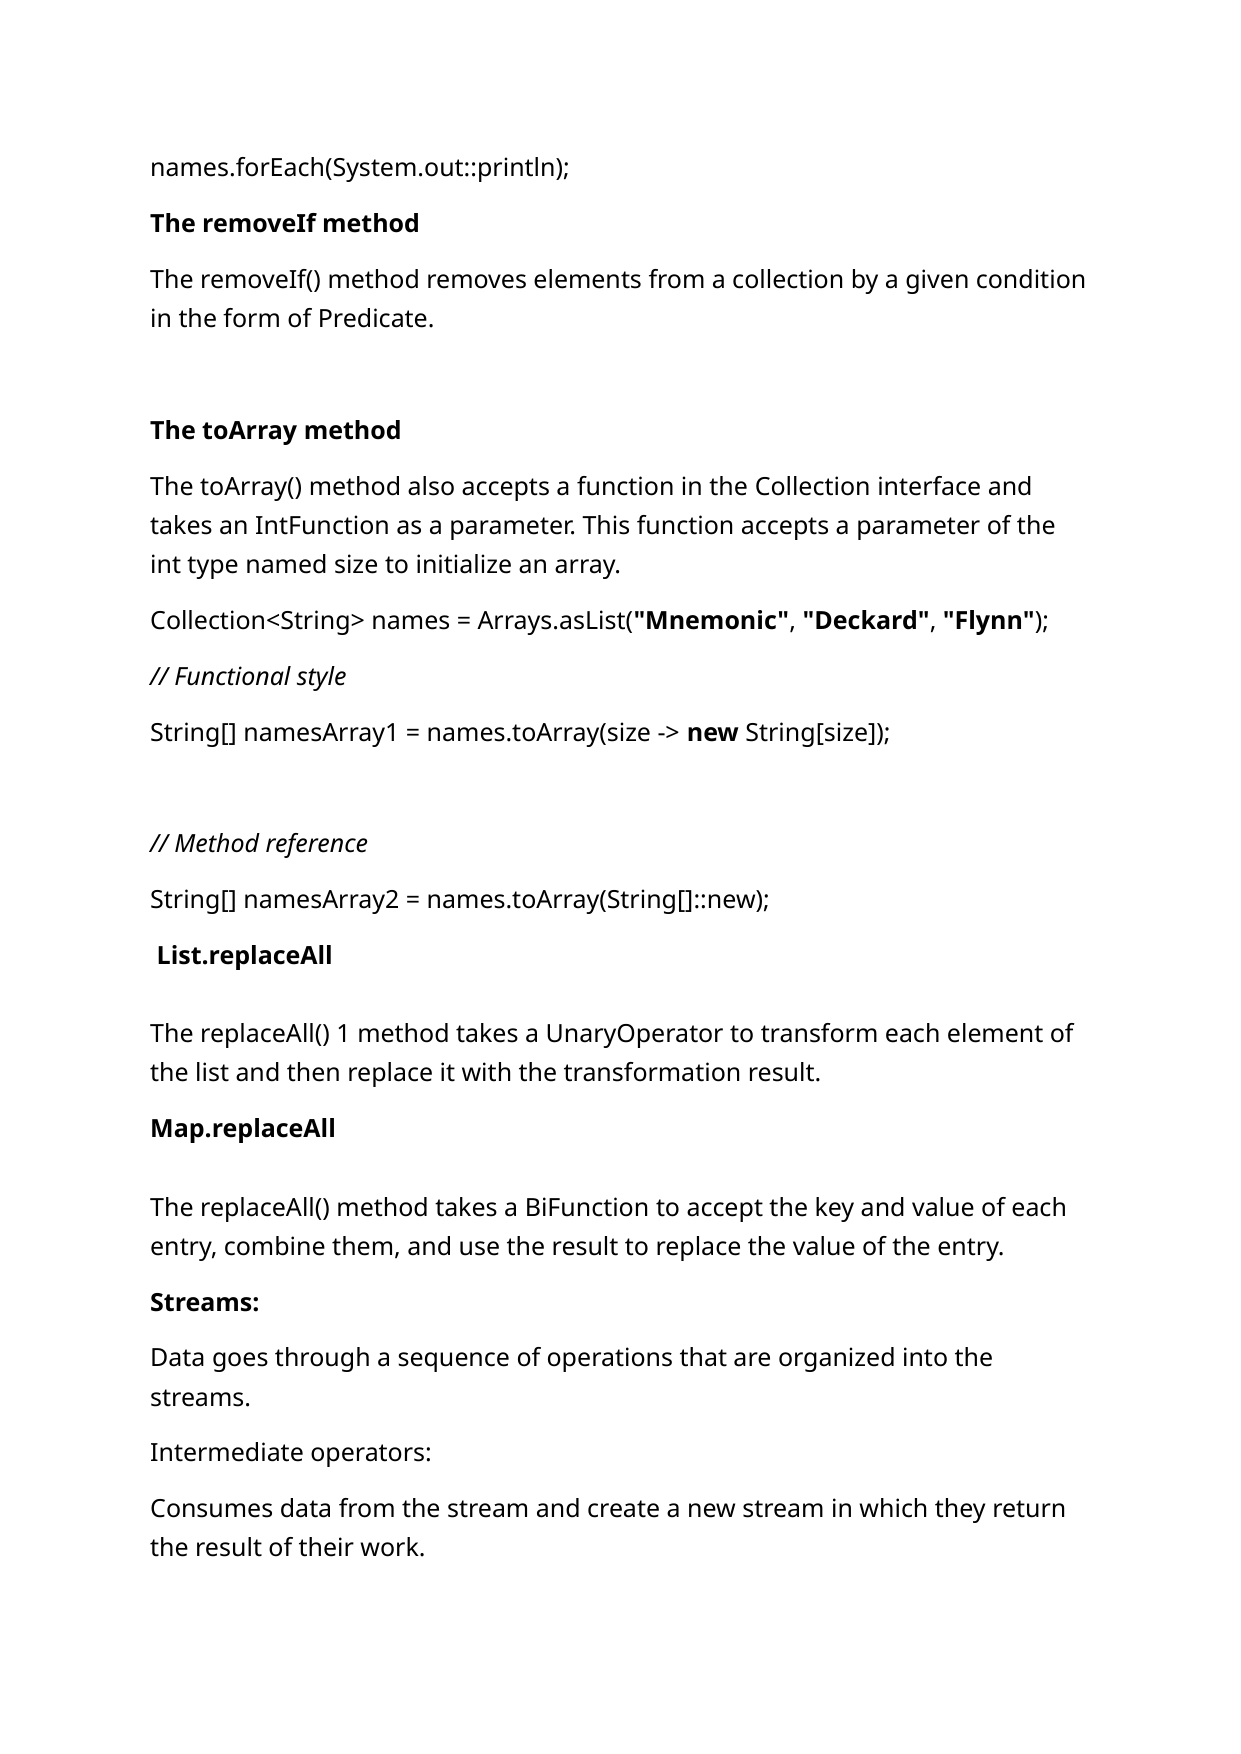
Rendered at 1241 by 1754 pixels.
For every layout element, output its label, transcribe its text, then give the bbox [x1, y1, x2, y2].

text Consumes data from the stream and create a new stream in which they return the result of their work. [150, 1491, 1090, 1564]
text // Method reference [150, 826, 1090, 860]
text String[] namesArray1 = names.toArray(size -> new String[size]); [150, 714, 1090, 748]
text Intermediate operators: [150, 1435, 1090, 1469]
text The toArray method [150, 412, 1090, 447]
text Map.replaceAll The replaceAll() method takes a BiFunction to accept the key and value of each entry, combine them, and use the result to replace the value of the entry. [150, 1111, 1090, 1262]
text String[] namesArray2 = names.toArray(String[]::new); [150, 882, 1090, 916]
text Streams: [150, 1284, 1090, 1318]
text Collection<String> names = Arrays.asList("Mnemonic", "Deckard", "Flynn"); [150, 602, 1090, 637]
text // Functional style [150, 658, 1090, 692]
text The removeIf method [150, 206, 1090, 240]
text The removeIf() method removes elements from a collection by a given condition in the form of Predicate. [150, 262, 1090, 335]
text The toArray() method also accepts a function in the Collection interface and takes an IntFunction as a parameter. This function accepts a parameter of the int type named size to initialize an array. [150, 468, 1090, 581]
text names.forEach(System.out::println); [150, 150, 1090, 184]
text Data goes through a sequence of operations that are organized into the streams. [150, 1340, 1090, 1413]
text List.replaceAll The replaceAll() 1 method takes a UnaryOperator to transform each element of the list and then replace it with the transformation result. [150, 937, 1090, 1089]
